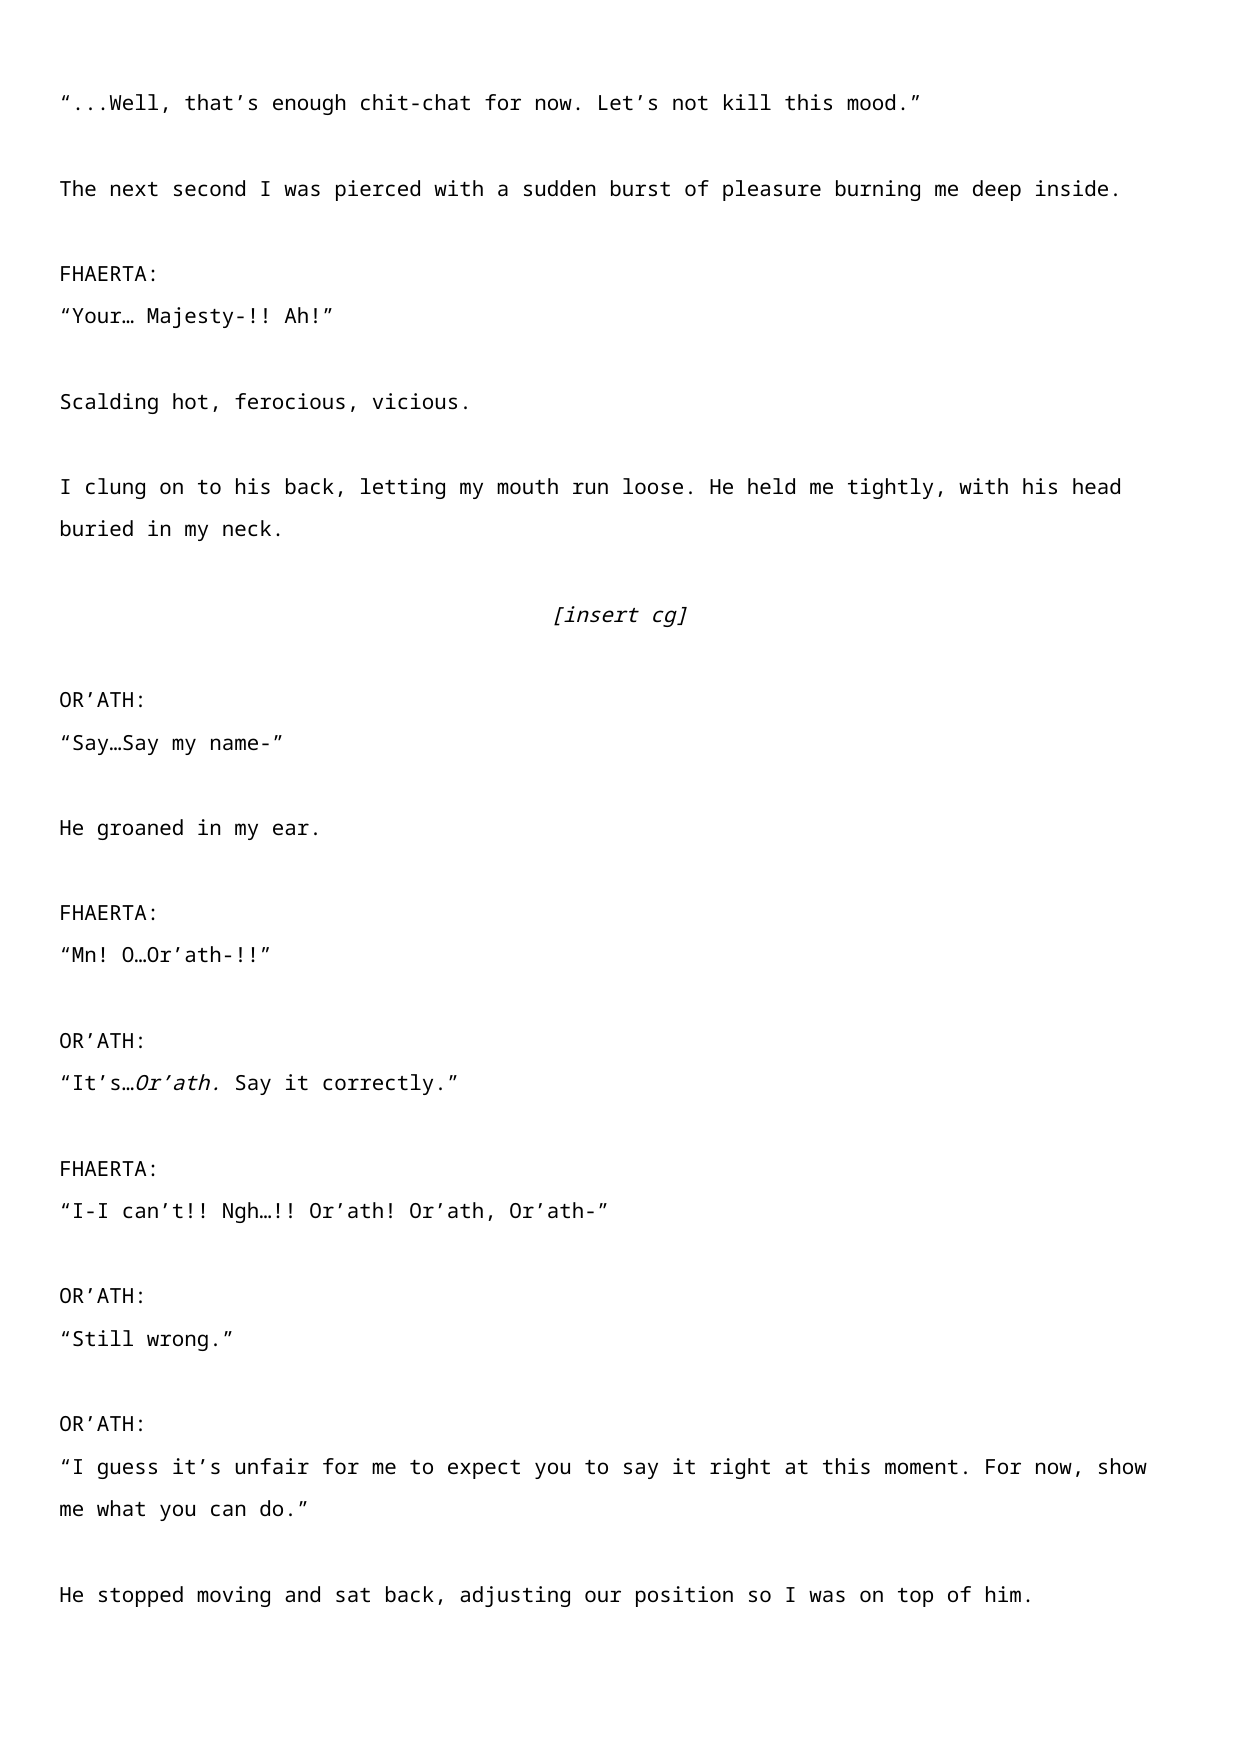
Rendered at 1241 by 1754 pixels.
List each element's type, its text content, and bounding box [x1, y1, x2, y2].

text OR’ATH: [59, 1026, 1181, 1054]
text FHAERTA: [59, 259, 1181, 287]
text I clung on to his back, letting my mouth run loose. He held me tightly, with his head buried in my neck. [59, 472, 1181, 543]
text The next second I was pierced with a sudden burst of pleasure burning me deep inside. [59, 174, 1181, 202]
text Scalding hot, ferocious, vicious. [59, 387, 1181, 415]
text “...Well, that’s enough chit-chat for now. Let’s not kill this mood.” [59, 88, 1181, 117]
text OR’ATH: [59, 1281, 1181, 1310]
text “Your… Majesty-!! Ah!” [59, 302, 1181, 330]
text [insert cg] [59, 600, 1181, 628]
text “It’s…Or’ath. Say it correctly.” [59, 1068, 1181, 1097]
text “Mn! O…Or’ath-!!” [59, 941, 1181, 969]
text OR’ATH: [59, 1409, 1181, 1438]
text FHAERTA: [59, 898, 1181, 926]
text He stopped moving and sat back, adjusting our position so I was on top of him. [59, 1580, 1181, 1608]
text OR’ATH: [59, 685, 1181, 713]
text FHAERTA: [59, 1154, 1181, 1182]
text “I-I can’t!! Ngh…!! Or’ath! Or’ath, Or’ath-” [59, 1196, 1181, 1225]
text He groaned in my ear. [59, 813, 1181, 841]
text “I guess it’s unfair for me to expect you to say it right at this moment. For now, show me what you can do.” [59, 1452, 1181, 1523]
text “Say…Say my name-” [59, 728, 1181, 756]
text “Still wrong.” [59, 1324, 1181, 1352]
